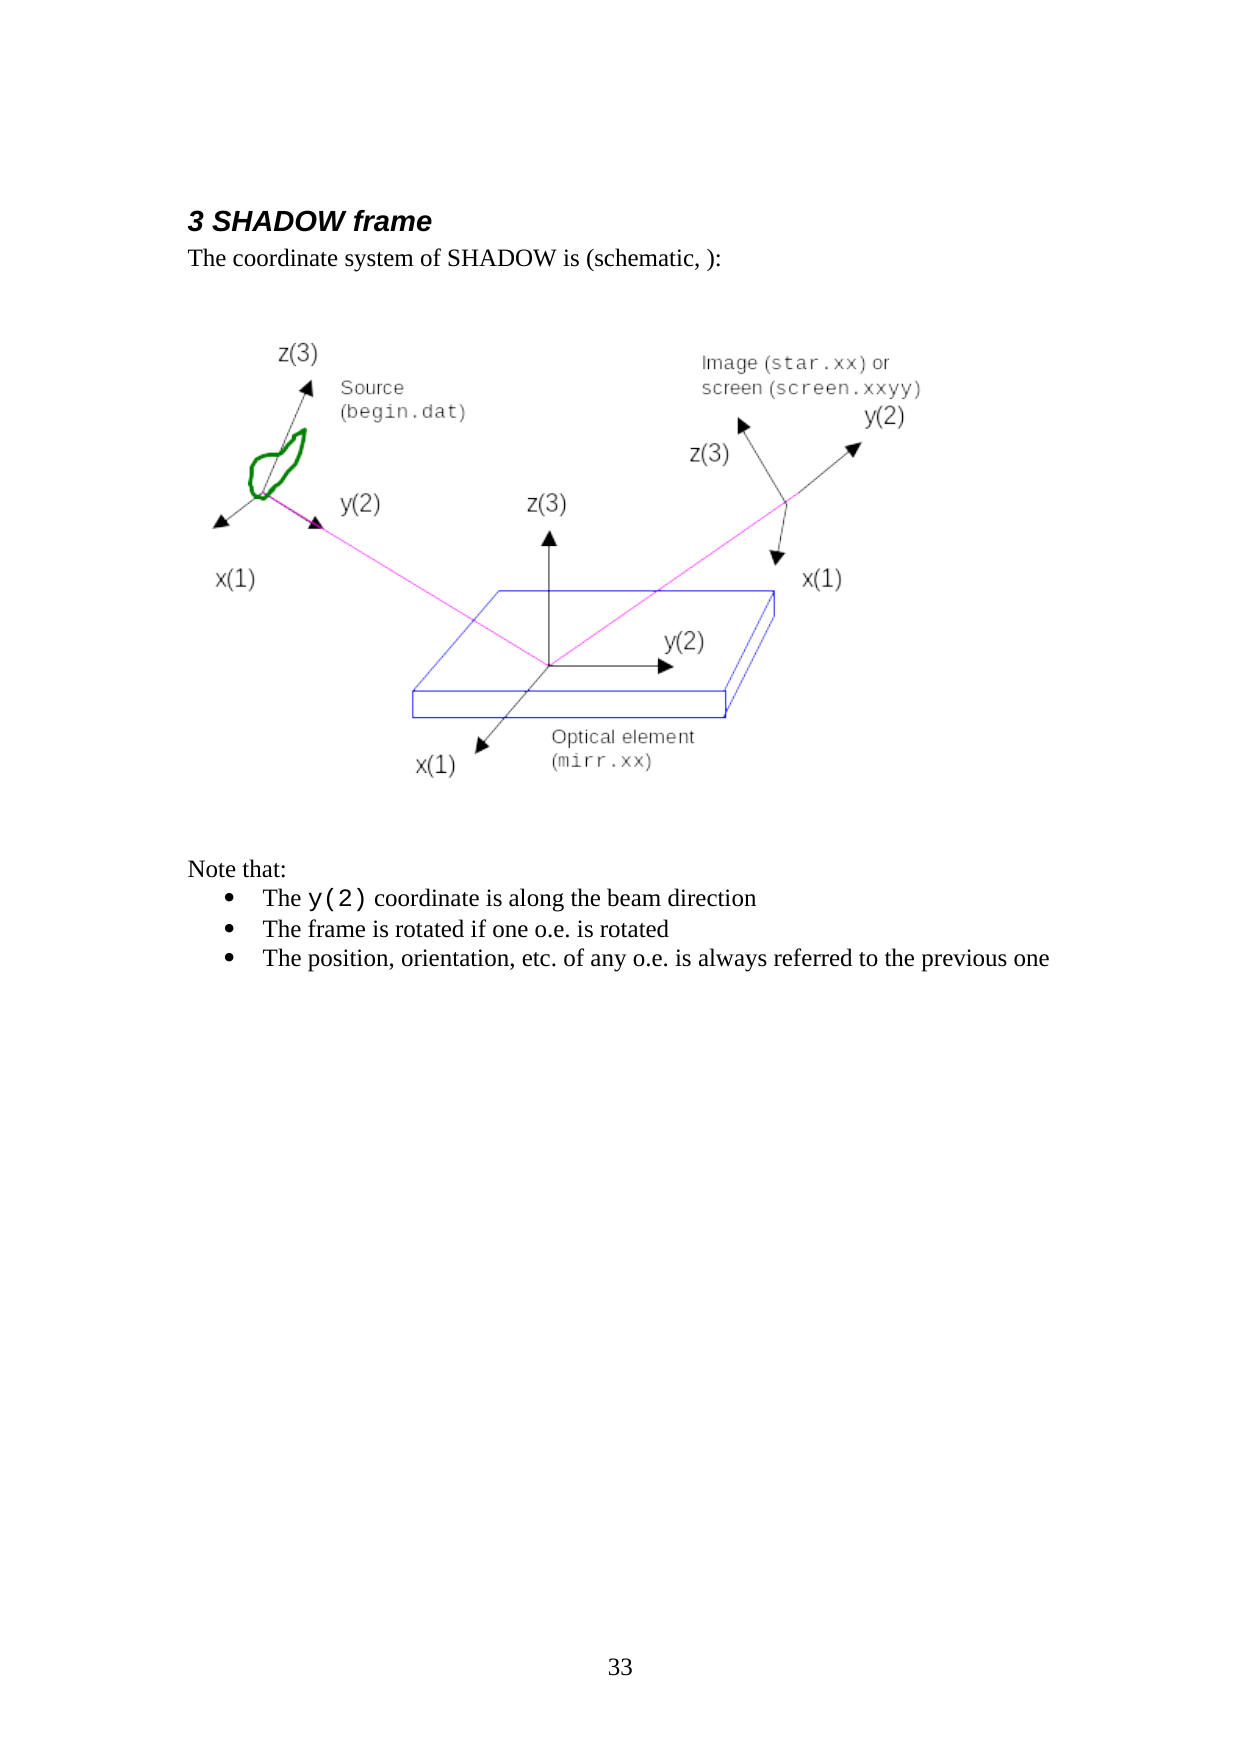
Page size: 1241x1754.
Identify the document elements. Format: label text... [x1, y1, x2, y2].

list The y(2) coordinate is along the beam direction [225, 883, 1053, 914]
subtitle 3 SHADOW frame [187, 204, 1053, 237]
list The position, orientation, etc. of any o.e. is always referred to the previous one [225, 943, 1053, 972]
text Note that: [187, 854, 1053, 883]
list The frame is rotated if one o.e. is rotated [225, 914, 1053, 943]
text The coordinate system of SHADOW is (schematic, ): [187, 243, 1053, 272]
